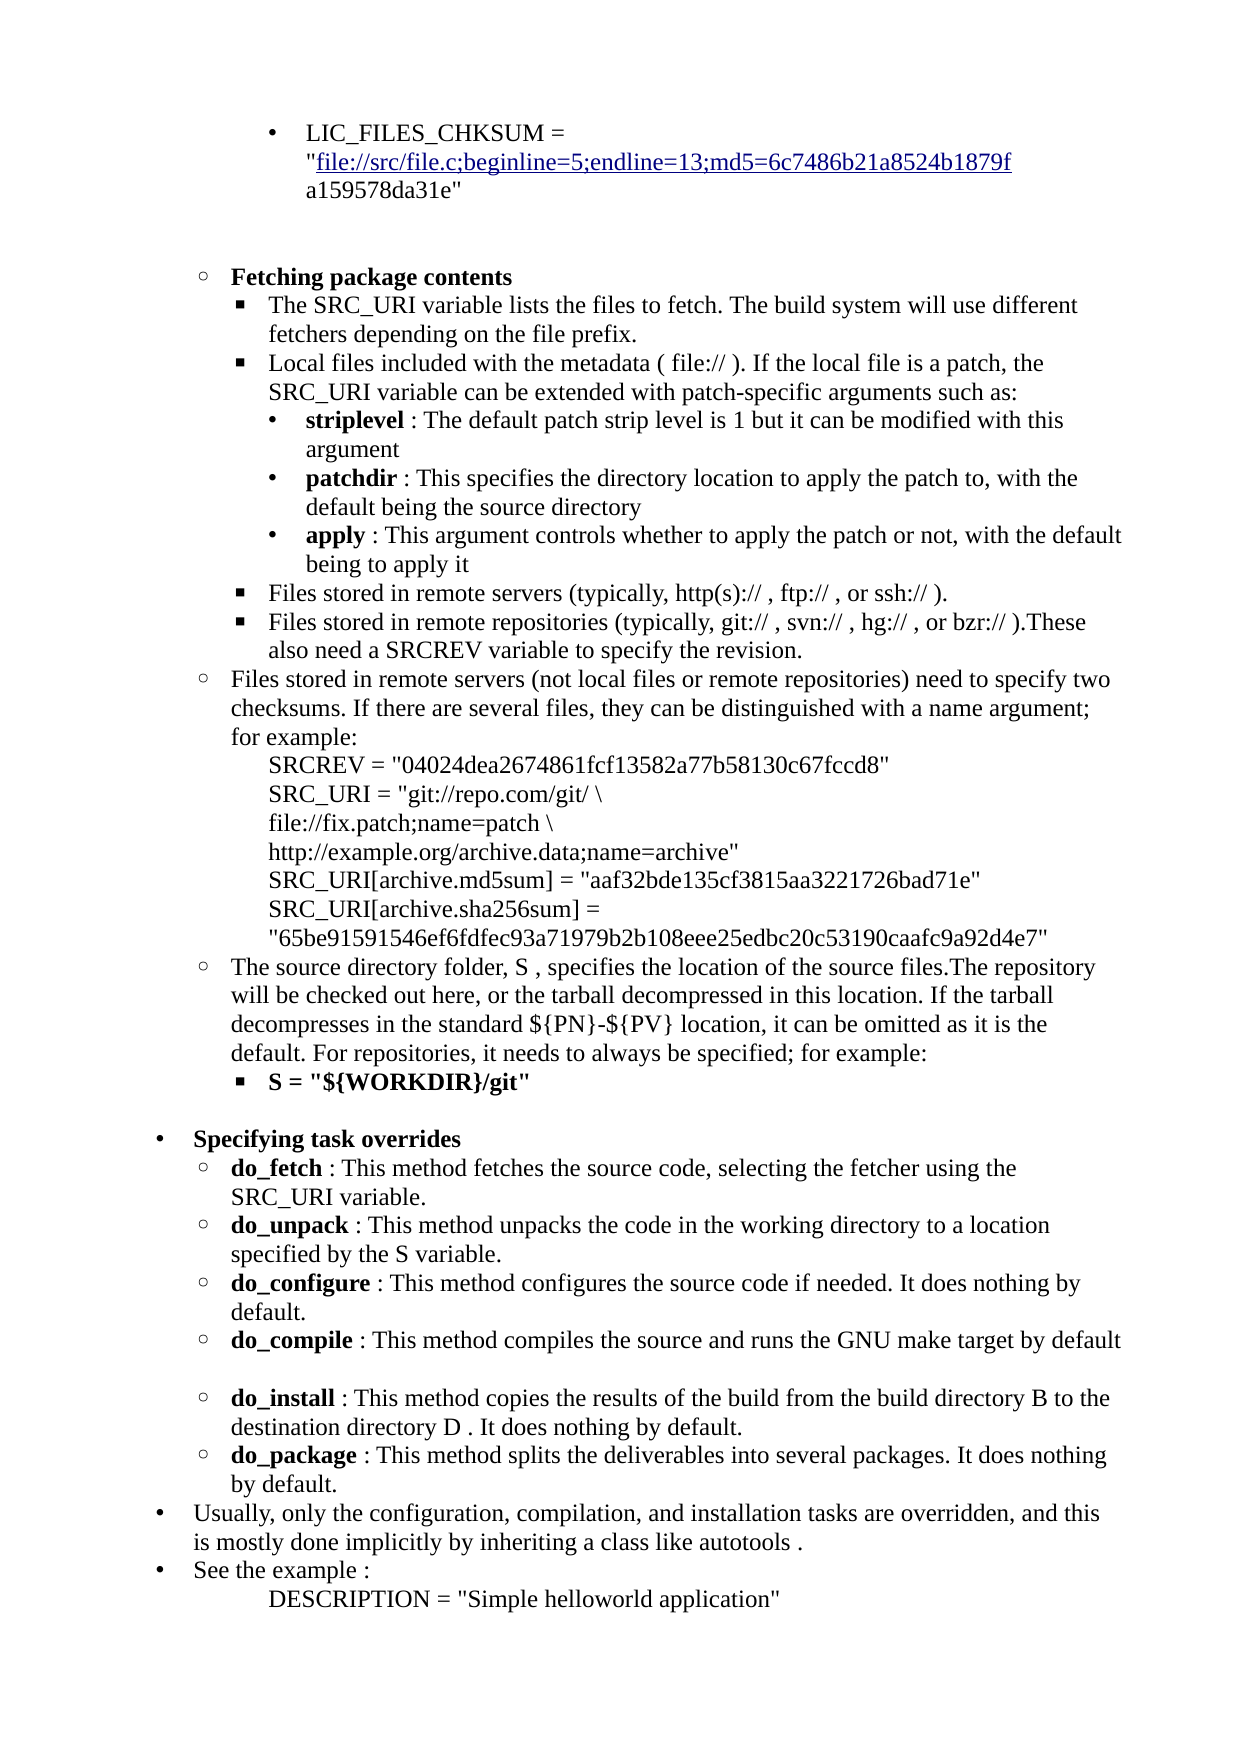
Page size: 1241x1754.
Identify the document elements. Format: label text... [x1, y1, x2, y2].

list Files stored in remote servers (not local files or remote repositories) need to specify two checksums. If there are several files, they can be distinguished with a name argument; for example: [193, 664, 1122, 751]
list apply : This argument controls whether to apply the patch or not, with the default being to apply it [268, 521, 1122, 578]
list DESCRIPTION = "Simple helloworld application" [231, 1584, 1122, 1613]
list Specifying task overrides [156, 1124, 1122, 1153]
list SRC_URI[archive.sha256sum] = [231, 894, 1122, 923]
list do_unpack : This method unpacks the code in the working directory to a location specified by the S variable. [193, 1211, 1122, 1268]
list do_package : This method splits the deliverables into several packages. It does nothing by default. [193, 1441, 1122, 1498]
list S = "${WORKDIR}/git" [231, 1067, 1122, 1096]
list striplevel : The default patch strip level is 1 but it can be modified with this argument [268, 406, 1122, 463]
list The source directory folder, S , specifies the location of the source files.The repository will be checked out here, or the tarball decompressed in this location. If the tarball decompresses in the standard ${PN}-${PV} location, it can be omitted as it is the default. For repositories, it needs to always be specified; for example: [193, 952, 1122, 1067]
list The SRC_URI variable lists the files to fetch. The build system will use different fetchers depending on the file prefix. [231, 291, 1122, 348]
list "65be91591546ef6fdfec93a71979b2b108eee25edbc20c53190caafc9a92d4e7" [231, 923, 1122, 952]
list See the example : [156, 1556, 1122, 1584]
list SRC_URI = "git://repo.com/git/ \ [231, 779, 1122, 808]
list Fetching package contents [193, 262, 1122, 291]
list Local files included with the metadata ( file:// ). If the local file is a patch, the SRC_URI variable can be extended with patch-specific arguments such as: [231, 348, 1122, 406]
list SRCREV = "04024dea2674861fcf13582a77b58130c67fccd8" [231, 751, 1122, 779]
list do_install : This method copies the results of the build from the build directory B to the destination directory D . It does nothing by default. [193, 1383, 1122, 1441]
list do_configure : This method configures the source code if needed. It does nothing by default. [193, 1268, 1122, 1326]
list http://example.org/archive.data;name=archive" [231, 837, 1122, 866]
list file://fix.patch;name=patch \ [231, 808, 1122, 837]
list LIC_FILES_CHKSUM = "file://src/file.c;beginline=5;endline=13;md5=6c7486b21a8524b1879f a159578da31e" [268, 118, 1122, 204]
list Files stored in remote repositories (typically, git:// , svn:// , hg:// , or bzr:// ).These also need a SRCREV variable to specify the revision. [231, 607, 1122, 664]
list Files stored in remote servers (typically, http(s):// , ftp:// , or ssh:// ). [231, 578, 1122, 607]
list Usually, only the configuration, compilation, and installation tasks are overridden, and this is mostly done implicitly by inheriting a class like autotools . [156, 1498, 1122, 1556]
list do_compile : This method compiles the source and runs the GNU make target by default [193, 1326, 1122, 1354]
list do_fetch : This method fetches the source code, selecting the fetcher using the SRC_URI variable. [193, 1153, 1122, 1211]
list patchdir : This specifies the directory location to apply the patch to, with the default being the source directory [268, 463, 1122, 521]
list SRC_URI[archive.md5sum] = "aaf32bde135cf3815aa3221726bad71e" [231, 866, 1122, 894]
